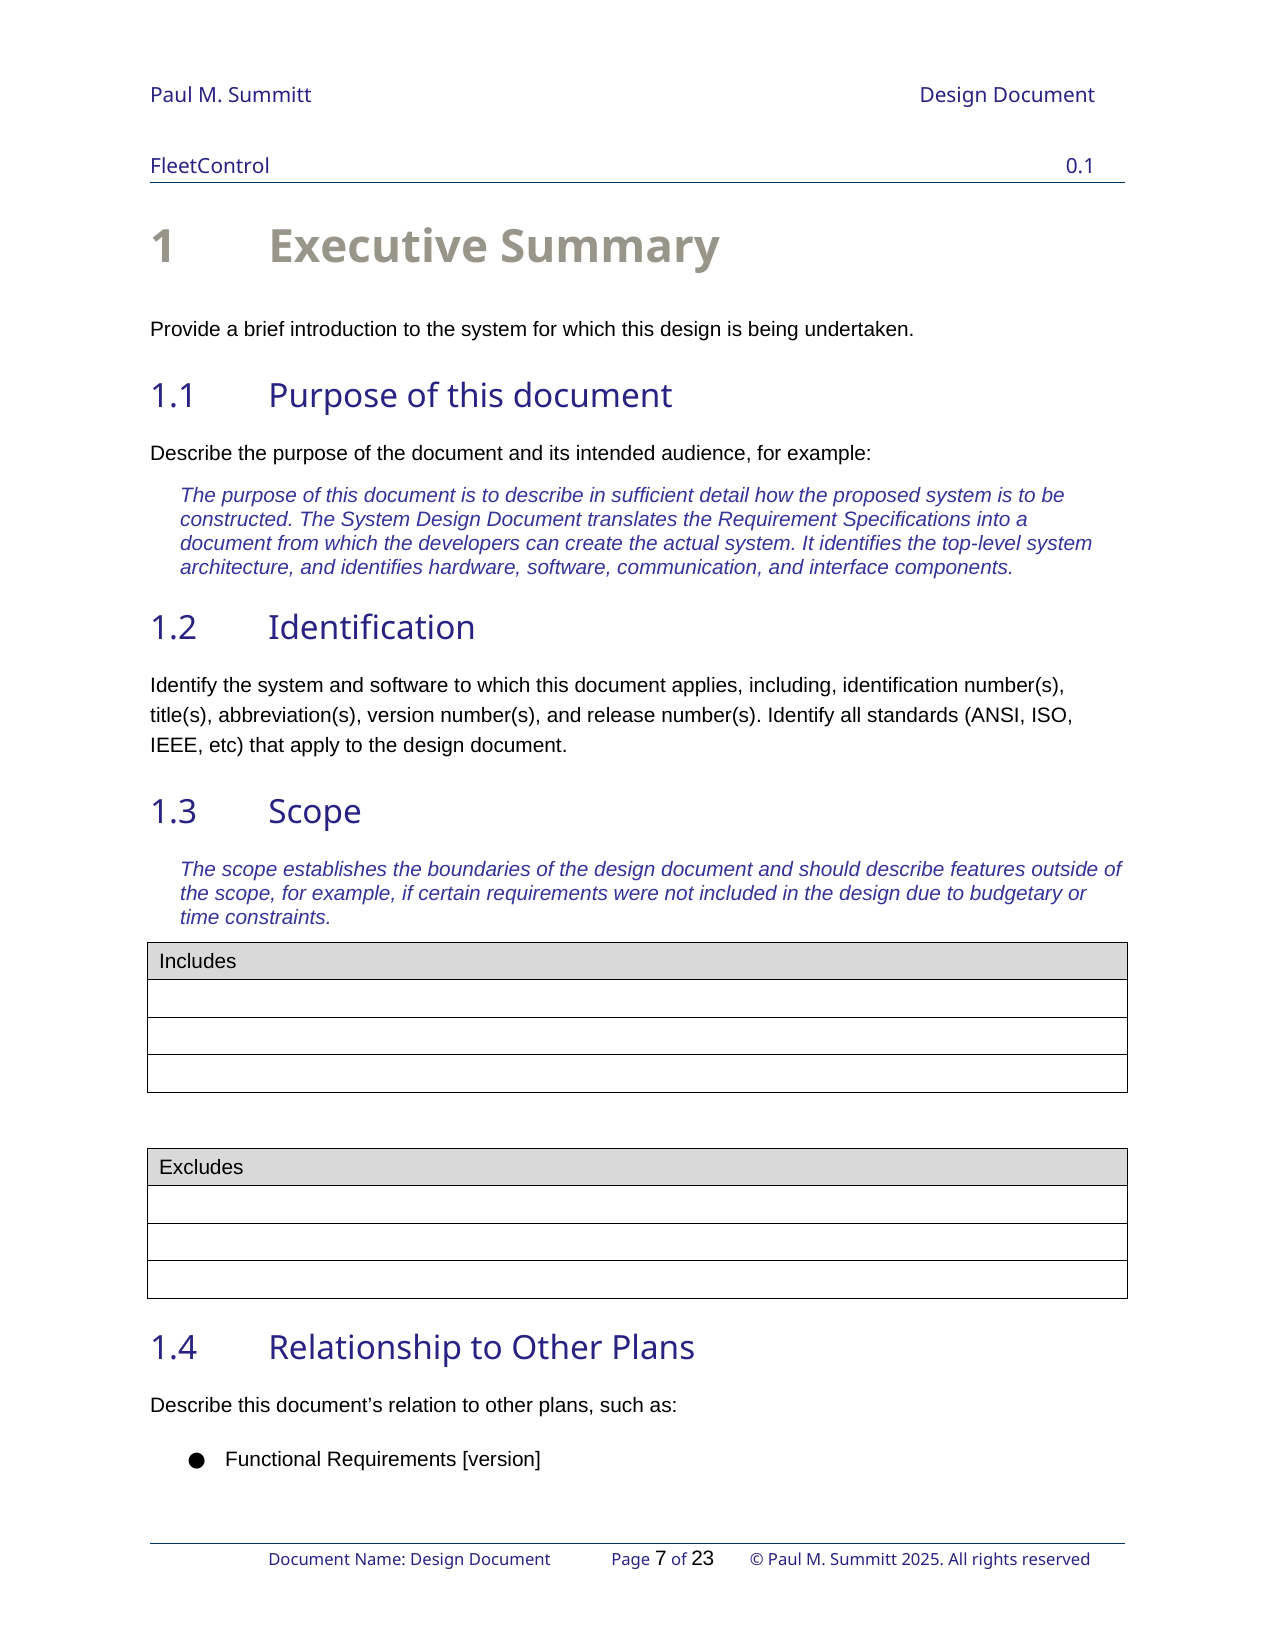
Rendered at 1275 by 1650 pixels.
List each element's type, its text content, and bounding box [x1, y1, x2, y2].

text The scope establishes the boundaries of the design document and should describe features outside of the scope, for example, if certain requirements were not included in the design due to budgetary or time constraints. [180, 857, 1125, 929]
subtitle Executive Summary [150, 214, 1125, 276]
table_cell [148, 1055, 1127, 1092]
table_cell [148, 1018, 1127, 1054]
table_cell [148, 1224, 1127, 1260]
subtitle Identification [150, 604, 1125, 649]
text Identify the system and software to which this document applies, including, identification number(s), title(s), abbreviation(s), version number(s), and release number(s). Identify all standards (ANSI, ISO, IEEE, etc) that apply to the design document. [150, 673, 1125, 757]
table_cell [148, 1186, 1127, 1222]
text Describe the purpose of the document and its intended audience, for example: [150, 441, 1125, 465]
subtitle Scope [150, 788, 1125, 833]
table_cell [148, 980, 1127, 1017]
table_header Includes [148, 943, 1127, 979]
list Functional Requirements [version] [187, 1435, 1125, 1478]
table_header Excludes [148, 1149, 1127, 1185]
subtitle Relationship to Other Plans [150, 1323, 1125, 1369]
table_cell [148, 1261, 1127, 1297]
text Provide a brief introduction to the system for which this design is being undertaken. [150, 317, 1125, 341]
text The purpose of this document is to describe in sufficient detail how the proposed system is to be constructed. The System Design Document translates the Requirement Specifications into a document from which the developers can create the actual system. It identifies the top-level system architecture, and identifies hardware, software, communication, and interface components. [180, 483, 1125, 579]
subtitle Purpose of this document [150, 371, 1125, 417]
text Describe this document’s relation to other plans, such as: [150, 1393, 1125, 1417]
